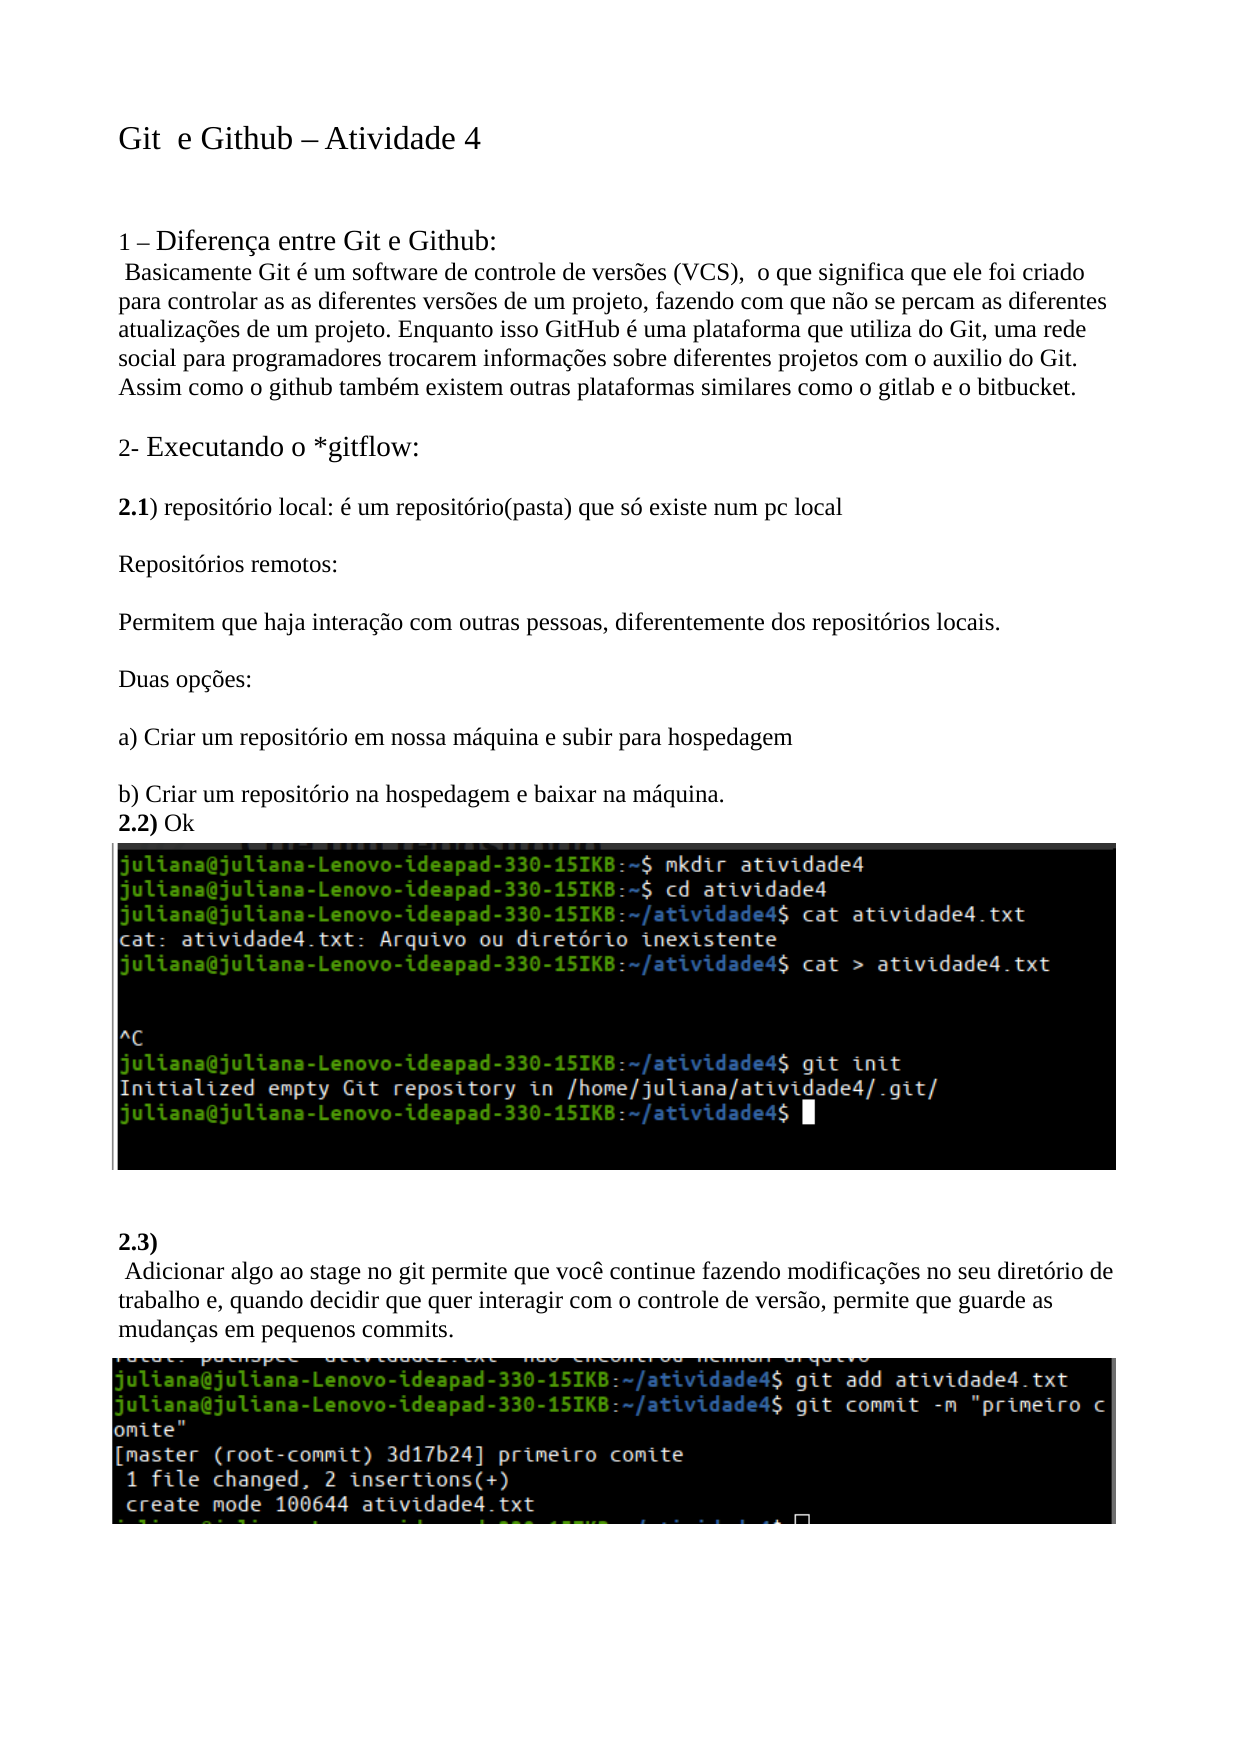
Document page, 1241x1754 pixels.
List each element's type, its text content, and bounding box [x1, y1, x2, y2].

text a) Criar um repositório em nossa máquina e subir para hospedagem [118, 722, 1122, 751]
text b) Criar um repositório na hospedagem e baixar na máquina. [118, 779, 1122, 808]
picture [111, 843, 1116, 1170]
text Duas opções: [118, 664, 1122, 693]
text 2- Executando o *gitflow: [118, 429, 1122, 463]
text 2.3) [118, 1227, 1122, 1256]
text 1 – Diferença entre Git e Github: [118, 223, 1122, 257]
text Adicionar algo ao stage no git permite que você continue fazendo modificações no seu diretório de trabalho e, quando decidir que quer interagir com o controle de versão, permite que guarde as mudanças em pequenos commits. [118, 1256, 1122, 1342]
text Git e Github – Atividade 4 [118, 118, 1122, 156]
text Basicamente Git é um software de controle de versões (VCS), o que significa que ele foi criado para controlar as as diferentes versões de um projeto, fazendo com que não se percam as diferentes atualizações de um projeto. Enquanto isso GitHub é uma plataforma que utiliza do Git, uma rede social para programadores trocarem informações sobre diferentes projetos com o auxilio do Git. Assim como o github também existem outras plataformas similares como o gitlab e o bitbucket. [118, 257, 1122, 401]
text 2.1) repositório local: é um repositório(pasta) que só existe num pc local [118, 492, 1122, 521]
text 2.2) Ok [118, 808, 1122, 837]
text Permitem que haja interação com outras pessoas, diferentemente dos repositórios locais. [118, 607, 1122, 636]
picture [111, 1358, 1116, 1524]
text Repositórios remotos: [118, 549, 1122, 578]
